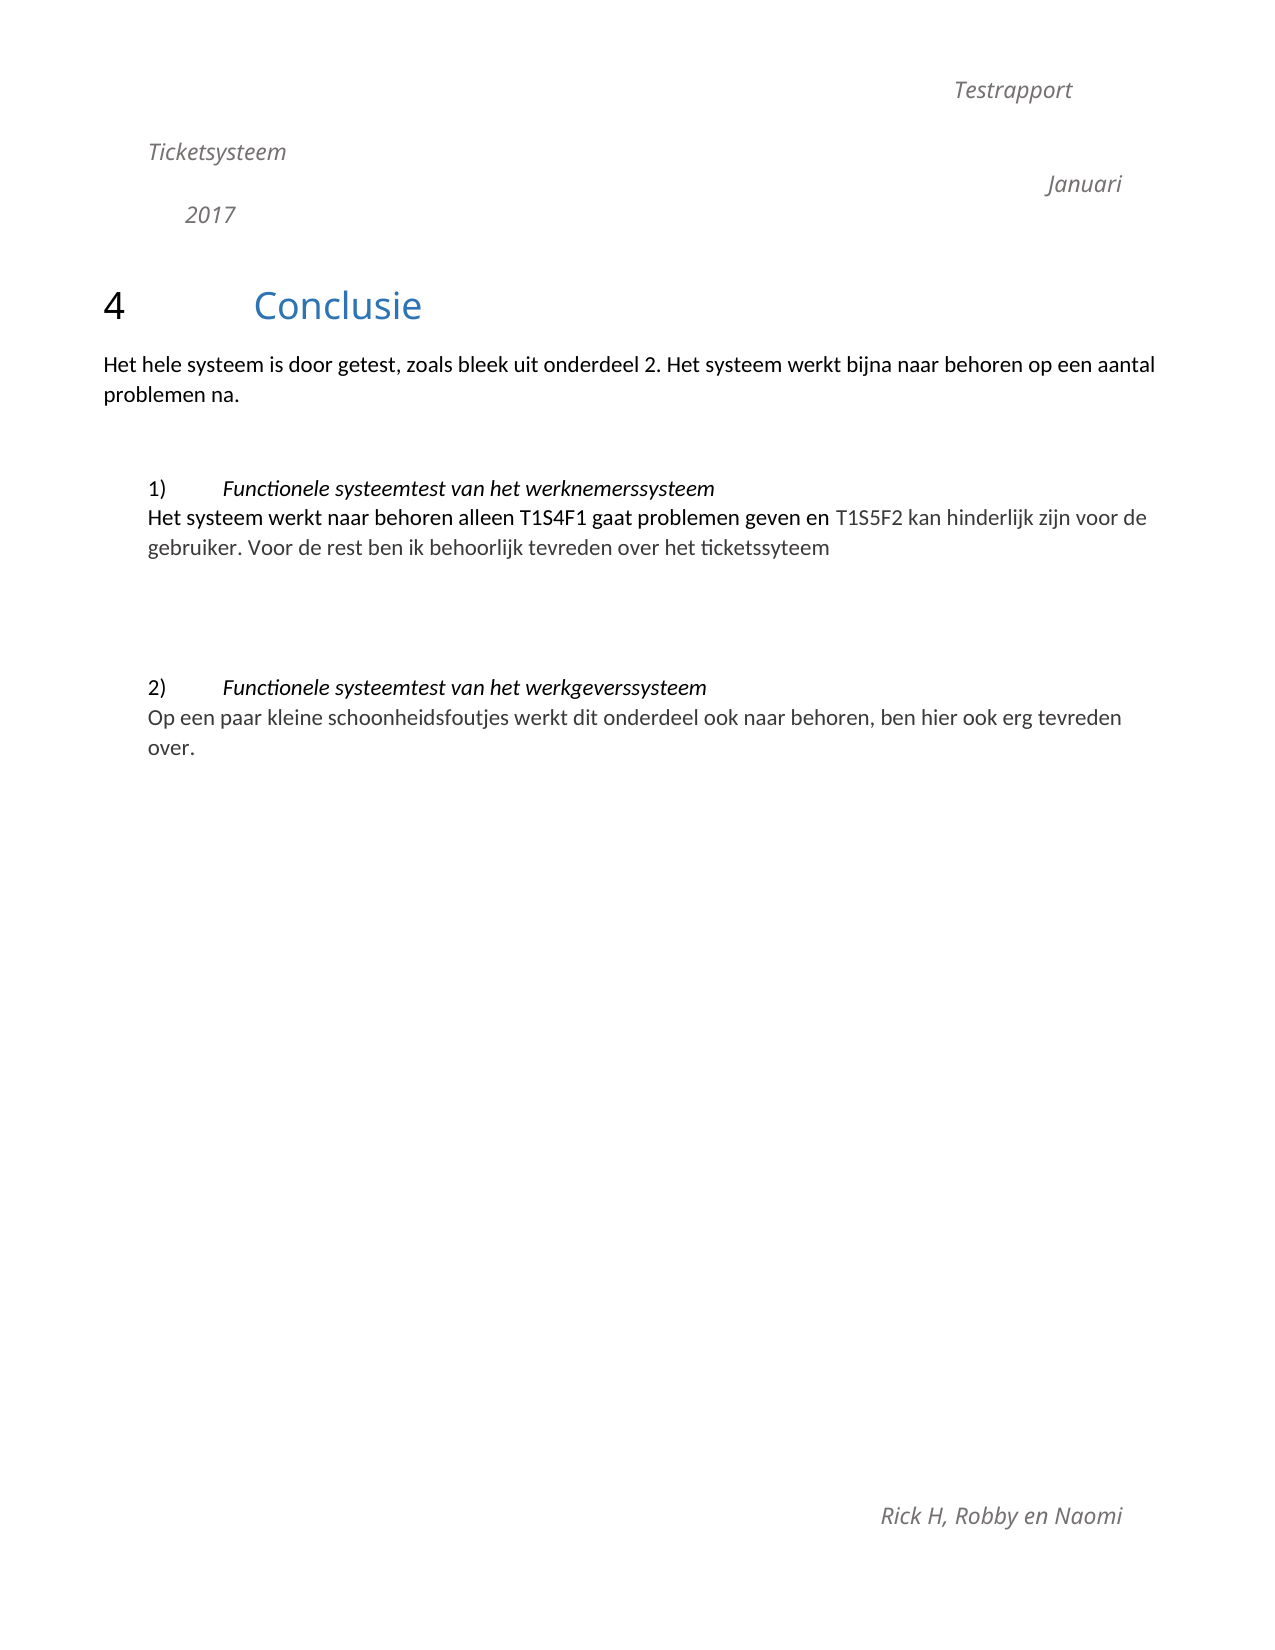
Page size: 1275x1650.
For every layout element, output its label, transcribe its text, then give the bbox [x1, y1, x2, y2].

list Functionele systeemtest van het werknemerssysteem Het systeem werkt naar behoren alleen T1S4F1 gaat problemen geven en T1S5F2 kan hinderlijk zijn voor de gebruiker. Voor de rest ben ik behoorlijk tevreden over het ticketssyteem [148, 474, 1169, 561]
text Het hele systeem is door getest, zoals bleek uit onderdeel 2. Het systeem werkt bijna naar behoren op een aantal problemen na. [103, 351, 1169, 408]
text 4 Conclusie [103, 279, 1169, 330]
list Functionele systeemtest van het werkgeverssysteem Op een paar kleine schoonheidsfoutjes werkt dit onderdeel ook naar behoren, ben hier ook erg tevreden over. [148, 673, 1169, 761]
